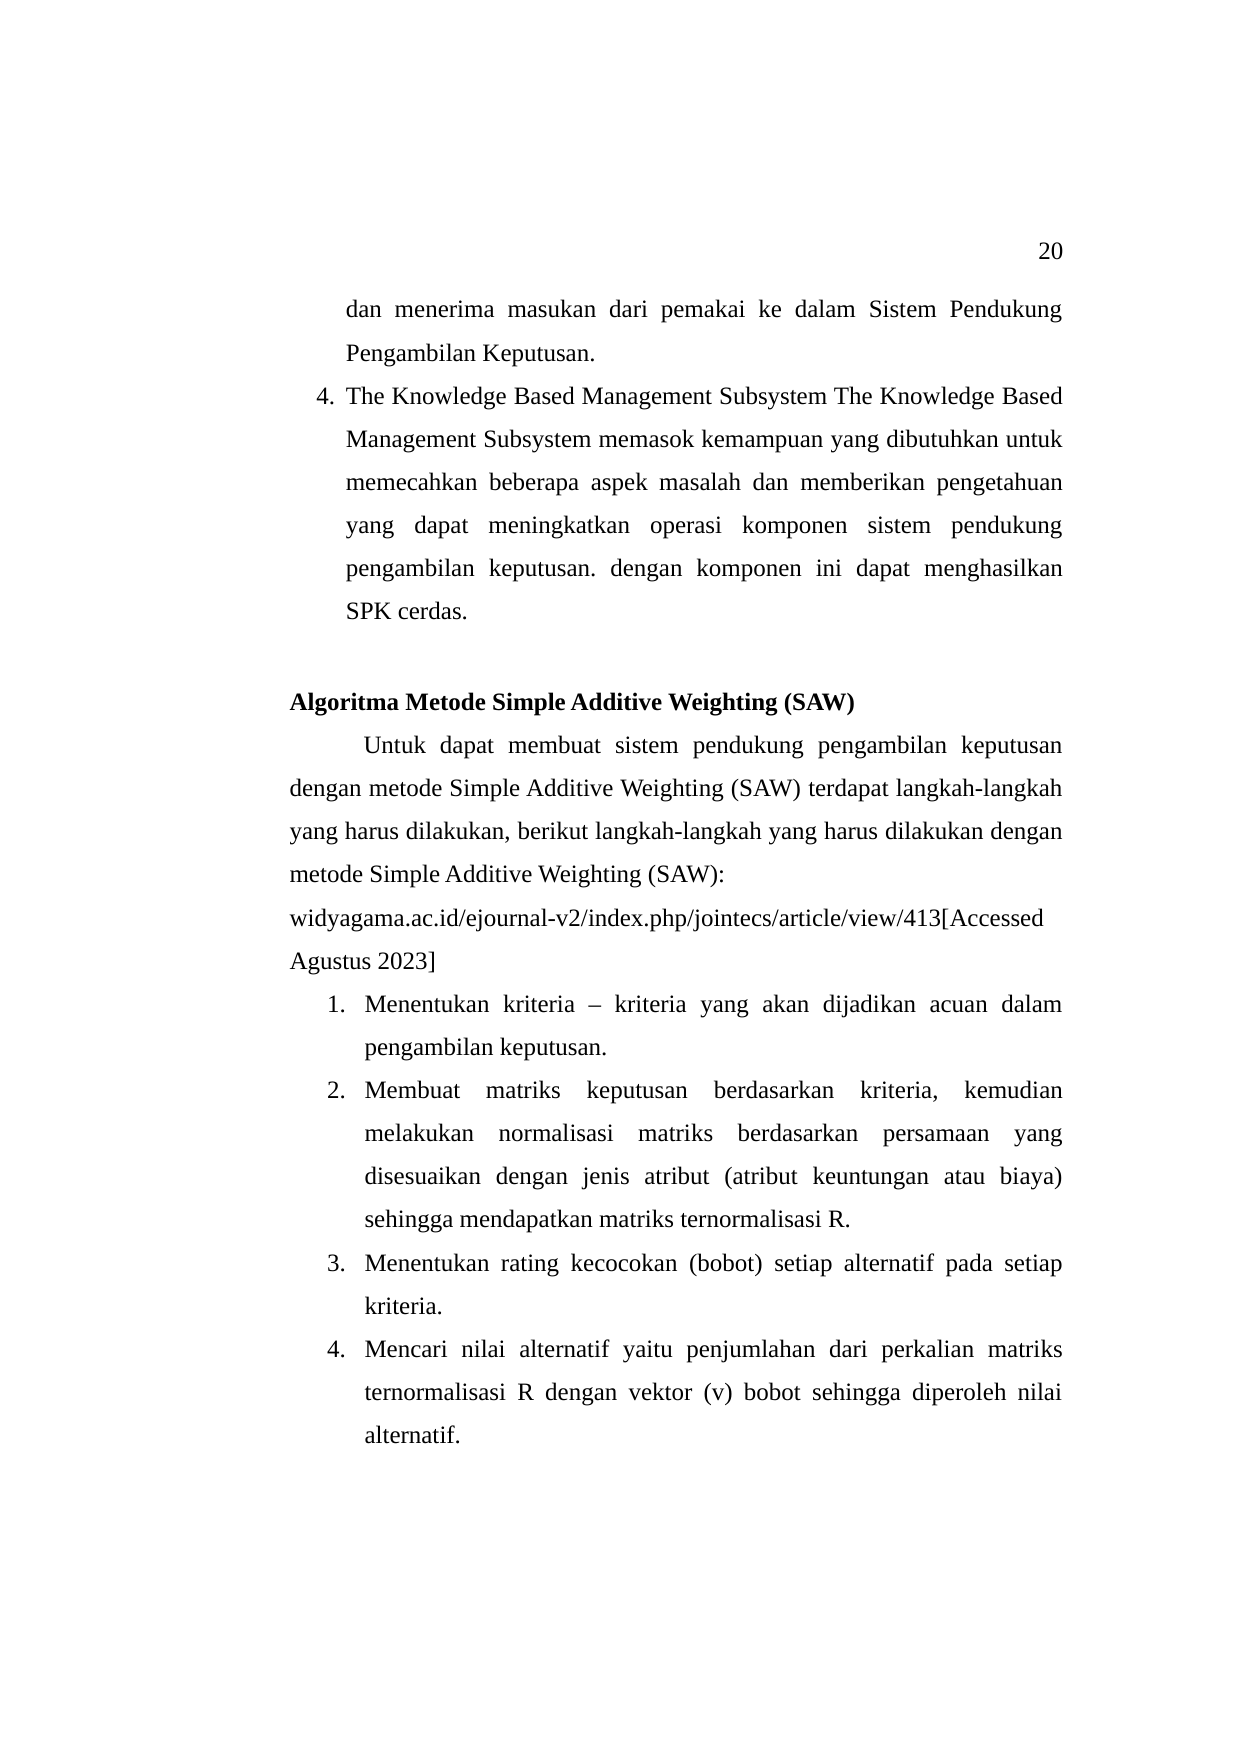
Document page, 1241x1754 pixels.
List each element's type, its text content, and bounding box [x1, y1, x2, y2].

list Membuat matriks keputusan berdasarkan kriteria, kemudian melakukan normalisasi matriks berdasarkan persamaan yang disesuaikan dengan jenis atribut (atribut keuntungan atau biaya) sehingga mendapatkan matriks ternormalisasi R. [327, 1075, 1063, 1233]
list Mencari nilai alternatif yaitu penjumlahan dari perkalian matriks ternormalisasi R dengan vektor (v) bobot sehingga diperoleh nilai alternatif. [327, 1334, 1063, 1449]
list The Knowledge Based Management Subsystem The Knowledge Based Management Subsystem memasok kemampuan yang dibutuhkan untuk memecahkan beberapa aspek masalah dan memberikan pengetahuan yang dapat meningkatkan operasi komponen sistem pendukung pengambilan keputusan. dengan komponen ini dapat menghasilkan SPK cerdas. [316, 381, 1063, 625]
list Menentukan kriteria – kriteria yang akan dijadikan acuan dalam pengambilan keputusan. [327, 989, 1063, 1061]
list Menentukan rating kecocokan (bobot) setiap alternatif pada setiap kriteria. [327, 1248, 1063, 1319]
text widyagama.ac.id/ejournal-v2/index.php/jointecs/article/view/413[Accessed Agustus 2023] [289, 903, 1063, 974]
list dan menerima masukan dari pemakai ke dalam Sistem Pendukung Pengambilan Keputusan. [316, 294, 1063, 366]
text Algoritma Metode Simple Additive Weighting (SAW) [289, 687, 1063, 716]
text Untuk dapat membuat sistem pendukung pengambilan keputusan dengan metode Simple Additive Weighting (SAW) terdapat langkah-langkah yang harus dilakukan, berikut langkah-langkah yang harus dilakukan dengan metode Simple Additive Weighting (SAW): [289, 730, 1063, 888]
